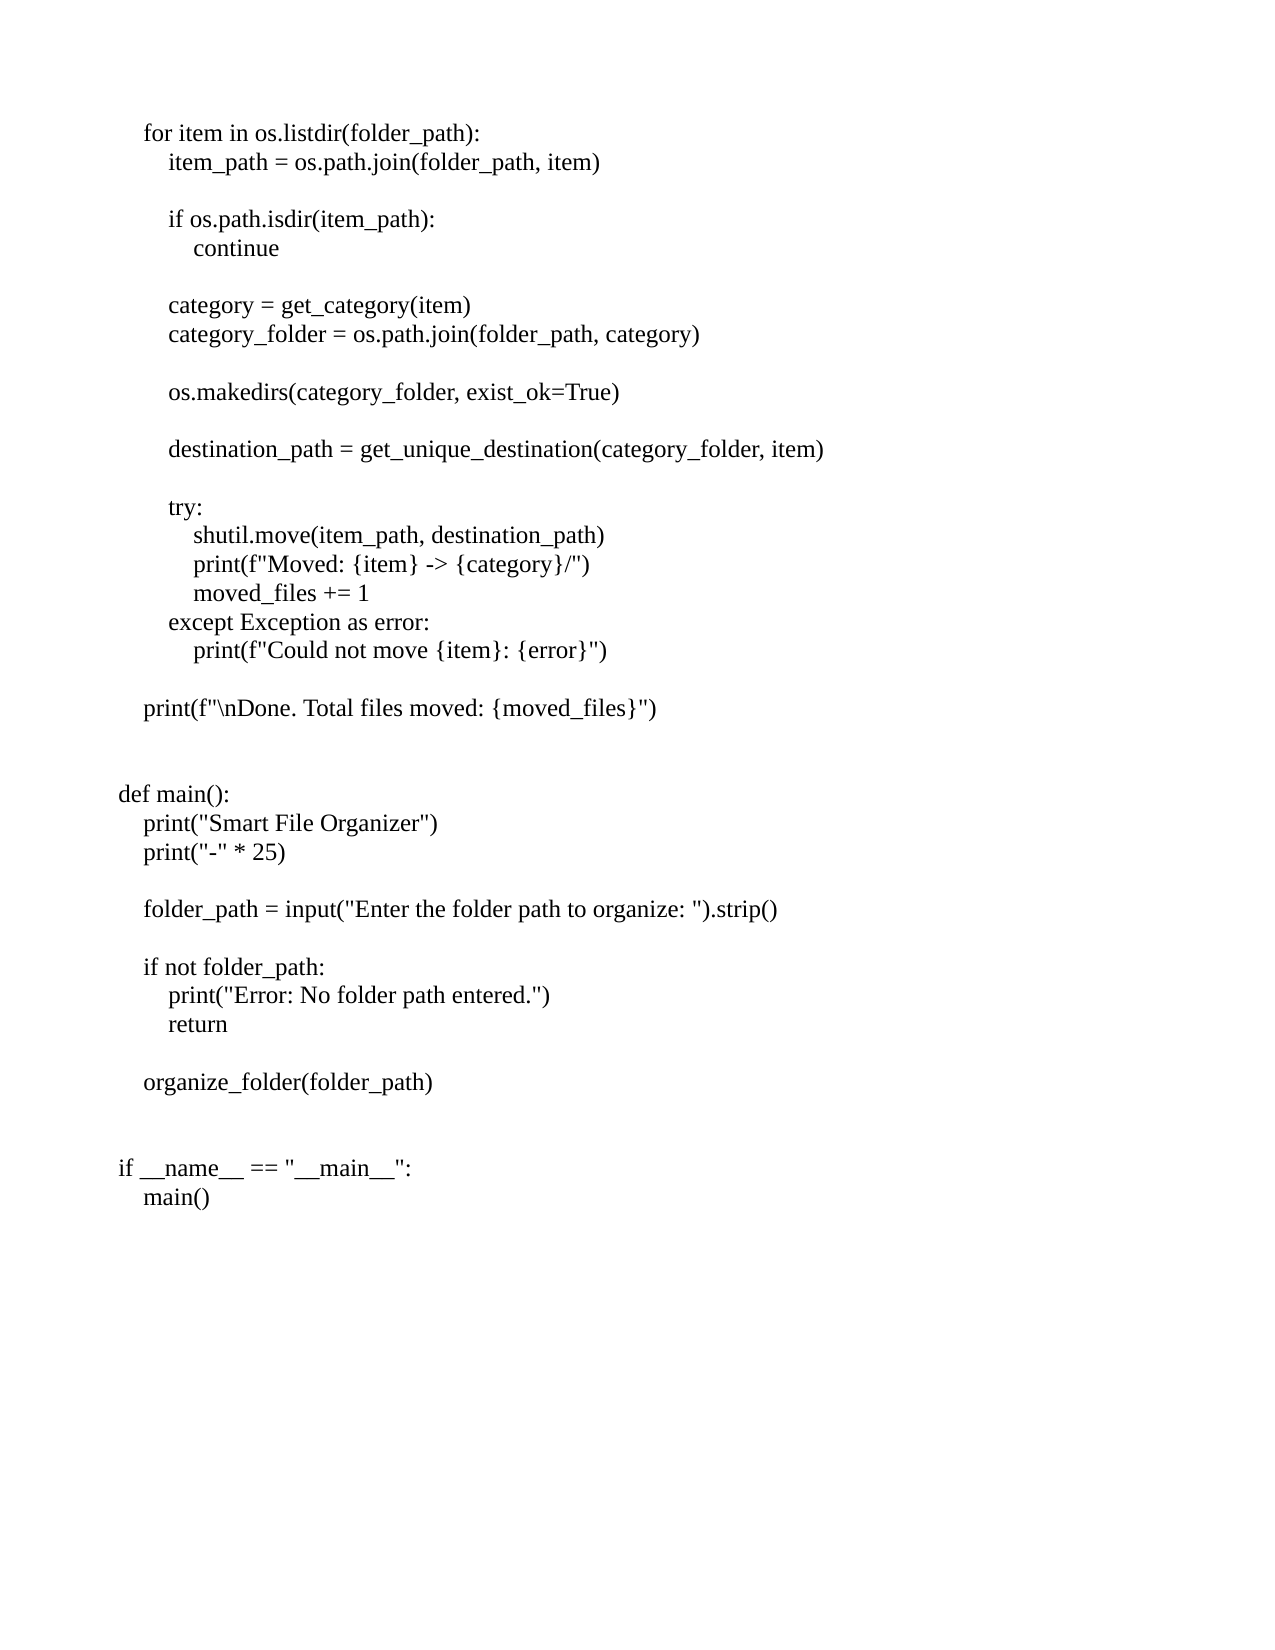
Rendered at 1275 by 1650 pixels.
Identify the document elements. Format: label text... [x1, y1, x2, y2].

text except Exception as error: [118, 607, 1157, 636]
text category = get_category(item) [118, 291, 1157, 319]
text destination_path = get_unique_destination(category_folder, item) [118, 434, 1157, 463]
text if not folder_path: [118, 952, 1157, 981]
text os.makedirs(category_folder, exist_ok=True) [118, 377, 1157, 406]
text print(f"Moved: {item} -> {category}/") [118, 549, 1157, 578]
text moved_files += 1 [118, 578, 1157, 607]
text organize_folder(folder_path) [118, 1067, 1157, 1096]
text print(f"Could not move {item}: {error}") [118, 636, 1157, 664]
text if __name__ == "__main__": [118, 1153, 1157, 1182]
text try: [118, 492, 1157, 521]
text def main(): [118, 779, 1157, 808]
text print(f"\nDone. Total files moved: {moved_files}") [118, 693, 1157, 722]
text if os.path.isdir(item_path): [118, 204, 1157, 233]
text category_folder = os.path.join(folder_path, category) [118, 319, 1157, 348]
text continue [118, 233, 1157, 262]
text return [118, 1009, 1157, 1038]
text for item in os.listdir(folder_path): [118, 118, 1157, 147]
text shutil.move(item_path, destination_path) [118, 521, 1157, 549]
text print("Smart File Organizer") [118, 808, 1157, 837]
text item_path = os.path.join(folder_path, item) [118, 147, 1157, 176]
text print("-" * 25) [118, 837, 1157, 866]
text folder_path = input("Enter the folder path to organize: ").strip() [118, 894, 1157, 923]
text main() [118, 1182, 1157, 1211]
text print("Error: No folder path entered.") [118, 981, 1157, 1009]
